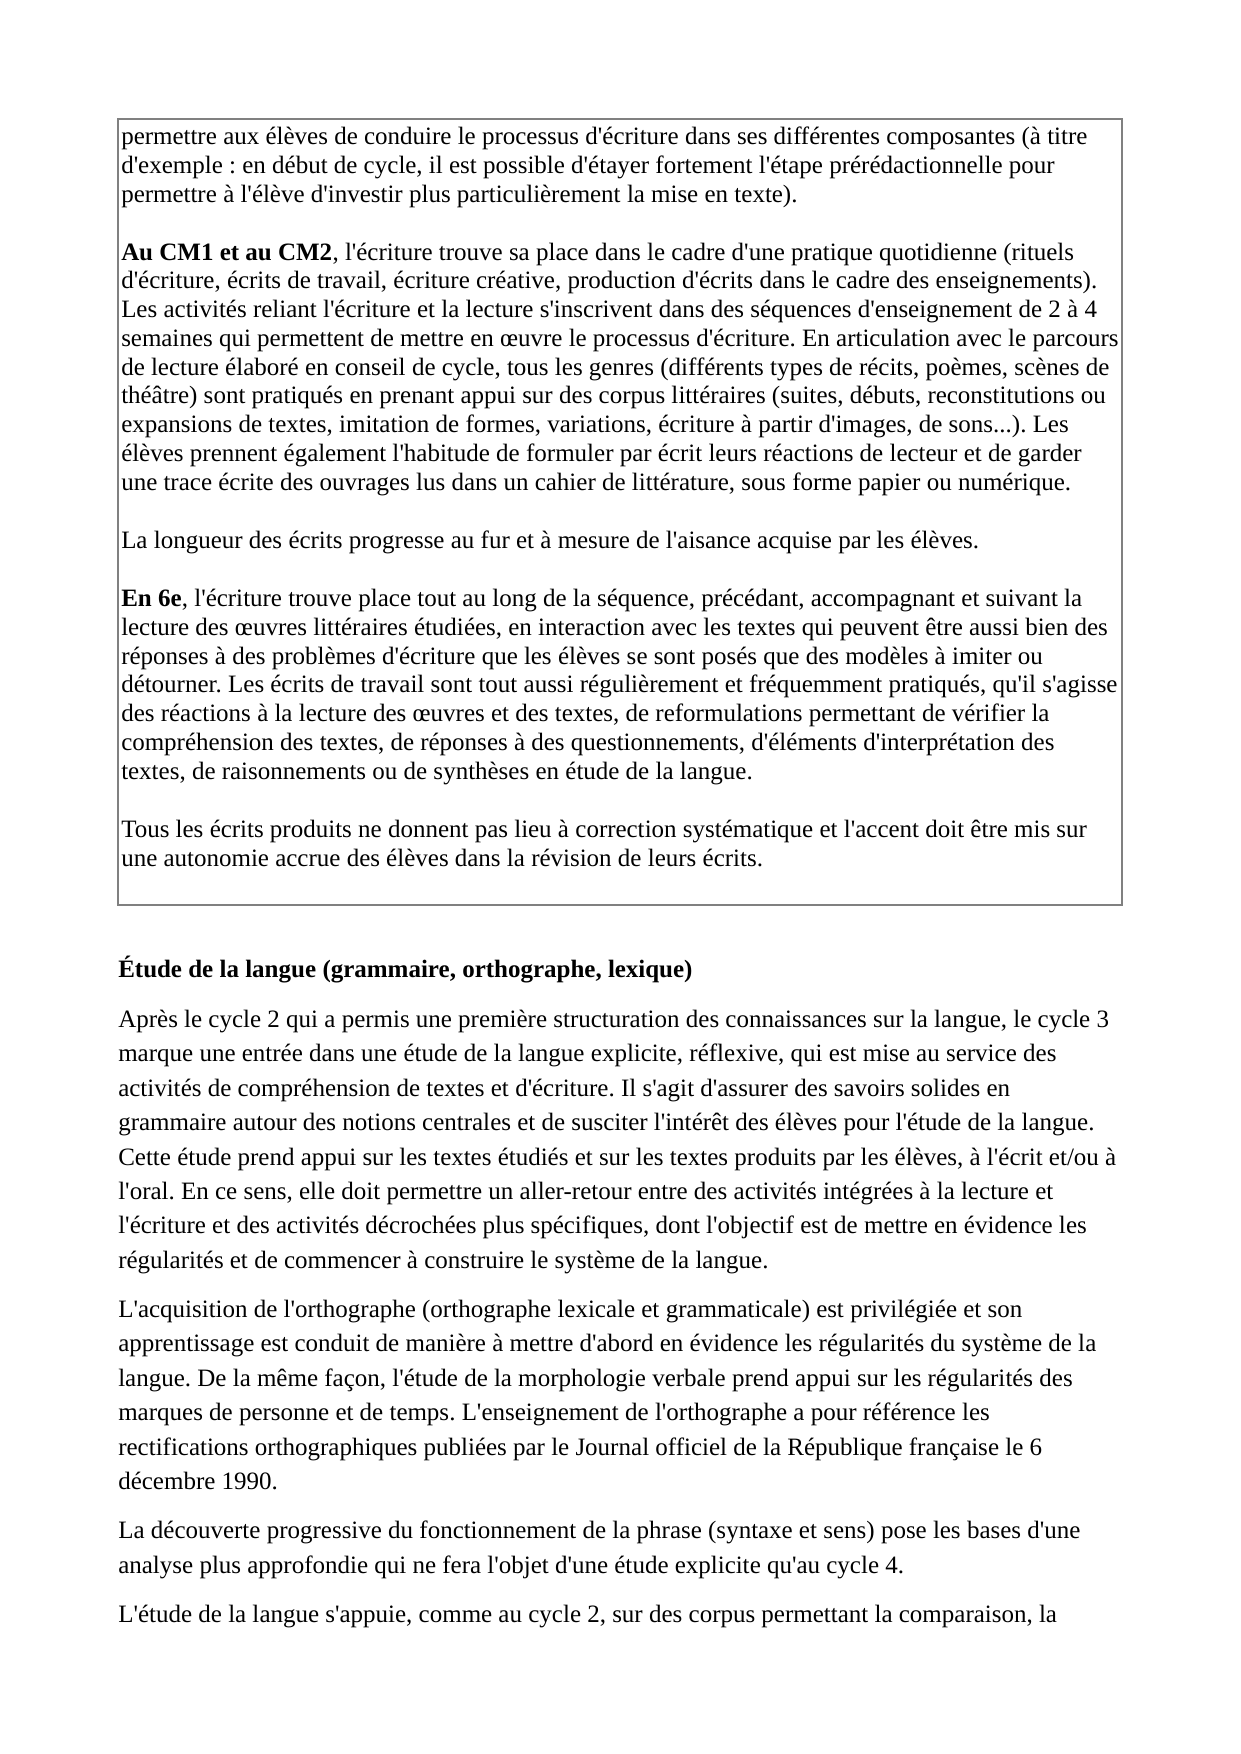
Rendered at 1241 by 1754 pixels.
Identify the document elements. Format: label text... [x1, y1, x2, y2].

text Après le cycle 2 qui a permis une première structuration des connaissances sur la langue, le cycle 3 marque une entrée dans une étude de la langue explicite, réflexive, qui est mise au service des activités de compréhension de textes et d'écriture. Il s'agit d'assurer des savoirs solides en grammaire autour des notions centrales et de susciter l'intérêt des élèves pour l'étude de la langue. Cette étude prend appui sur les textes étudiés et sur les textes produits par les élèves, à l'écrit et/ou à l'oral. En ce sens, elle doit permettre un aller-retour entre des activités intégrées à la lecture et l'écriture et des activités décrochées plus spécifiques, dont l'objectif est de mettre en évidence les régularités et de commencer à construire le système de la langue. [118, 1004, 1122, 1274]
text L'étude de la langue s'appuie, comme au cycle 2, sur des corpus permettant la comparaison, la [118, 1599, 1122, 1628]
text La découverte progressive du fonctionnement de la phrase (syntaxe et sens) pose les bases d'une analyse plus approfondie qui ne fera l'objet d'une étude explicite qu'au cycle 4. [118, 1516, 1122, 1579]
table_cell permettre aux élèves de conduire le processus d'écriture dans ses différentes composantes (à titre d'exemple : en début de cycle, il est possible d'étayer fortement l'étape prérédactionnelle pour permettre à l'élève d'investir plus particulièrement la mise en texte). Au CM1 et au CM2, l'écriture trouve sa place dans le cadre d'une pratique quotidienne (rituels d'écriture, écrits de travail, écriture créative, production d'écrits dans le cadre des enseignements). Les activités reliant l'écriture et la lecture s'inscrivent dans des séquences d'enseignement de 2 à 4 semaines qui permettent de mettre en œuvre le processus d'écriture. En articulation avec le parcours de lecture élaboré en conseil de cycle, tous les genres (différents types de récits, poèmes, scènes de théâtre) sont pratiqués en prenant appui sur des corpus littéraires (suites, débuts, reconstitutions ou expansions de textes, imitation de formes, variations, écriture à partir d'images, de sons...). Les élèves prennent également l'habitude de formuler par écrit leurs réactions de lecteur et de garder une trace écrite des ouvrages lus dans un cahier de littérature, sous forme papier ou numérique. La longueur des écrits progresse au fur et à mesure de l'aisance acquise par les élèves. En 6e, l'écriture trouve place tout au long de la séquence, précédant, accompagnant et suivant la lecture des œuvres littéraires étudiées, en interaction avec les textes qui peuvent être aussi bien des réponses à des problèmes d'écriture que les élèves se sont posés que des modèles à imiter ou détourner. Les écrits de travail sont tout aussi régulièrement et fréquemment pratiqués, qu'il s'agisse des réactions à la lecture des œuvres et des textes, de reformulations permettant de vérifier la compréhension des textes, de réponses à des questionnements, d'éléments d'interprétation des textes, de raisonnements ou de synthèses en étude de la langue. Tous les écrits produits ne donnent pas lieu à correction systématique et l'accent doit être mis sur une autonomie accrue des élèves dans la révision de leurs écrits. [119, 120, 1121, 904]
text Étude de la langue (grammaire, orthographe, lexique) [118, 954, 1122, 983]
text L'acquisition de l'orthographe (orthographe lexicale et grammaticale) est privilégiée et son apprentissage est conduit de manière à mettre d'abord en évidence les régularités du système de la langue. De la même façon, l'étude de la morphologie verbale prend appui sur les régularités des marques de personne et de temps. L'enseignement de l'orthographe a pour référence les rectifications orthographiques publiées par le Journal officiel de la République française le 6 décembre 1990. [118, 1294, 1122, 1495]
